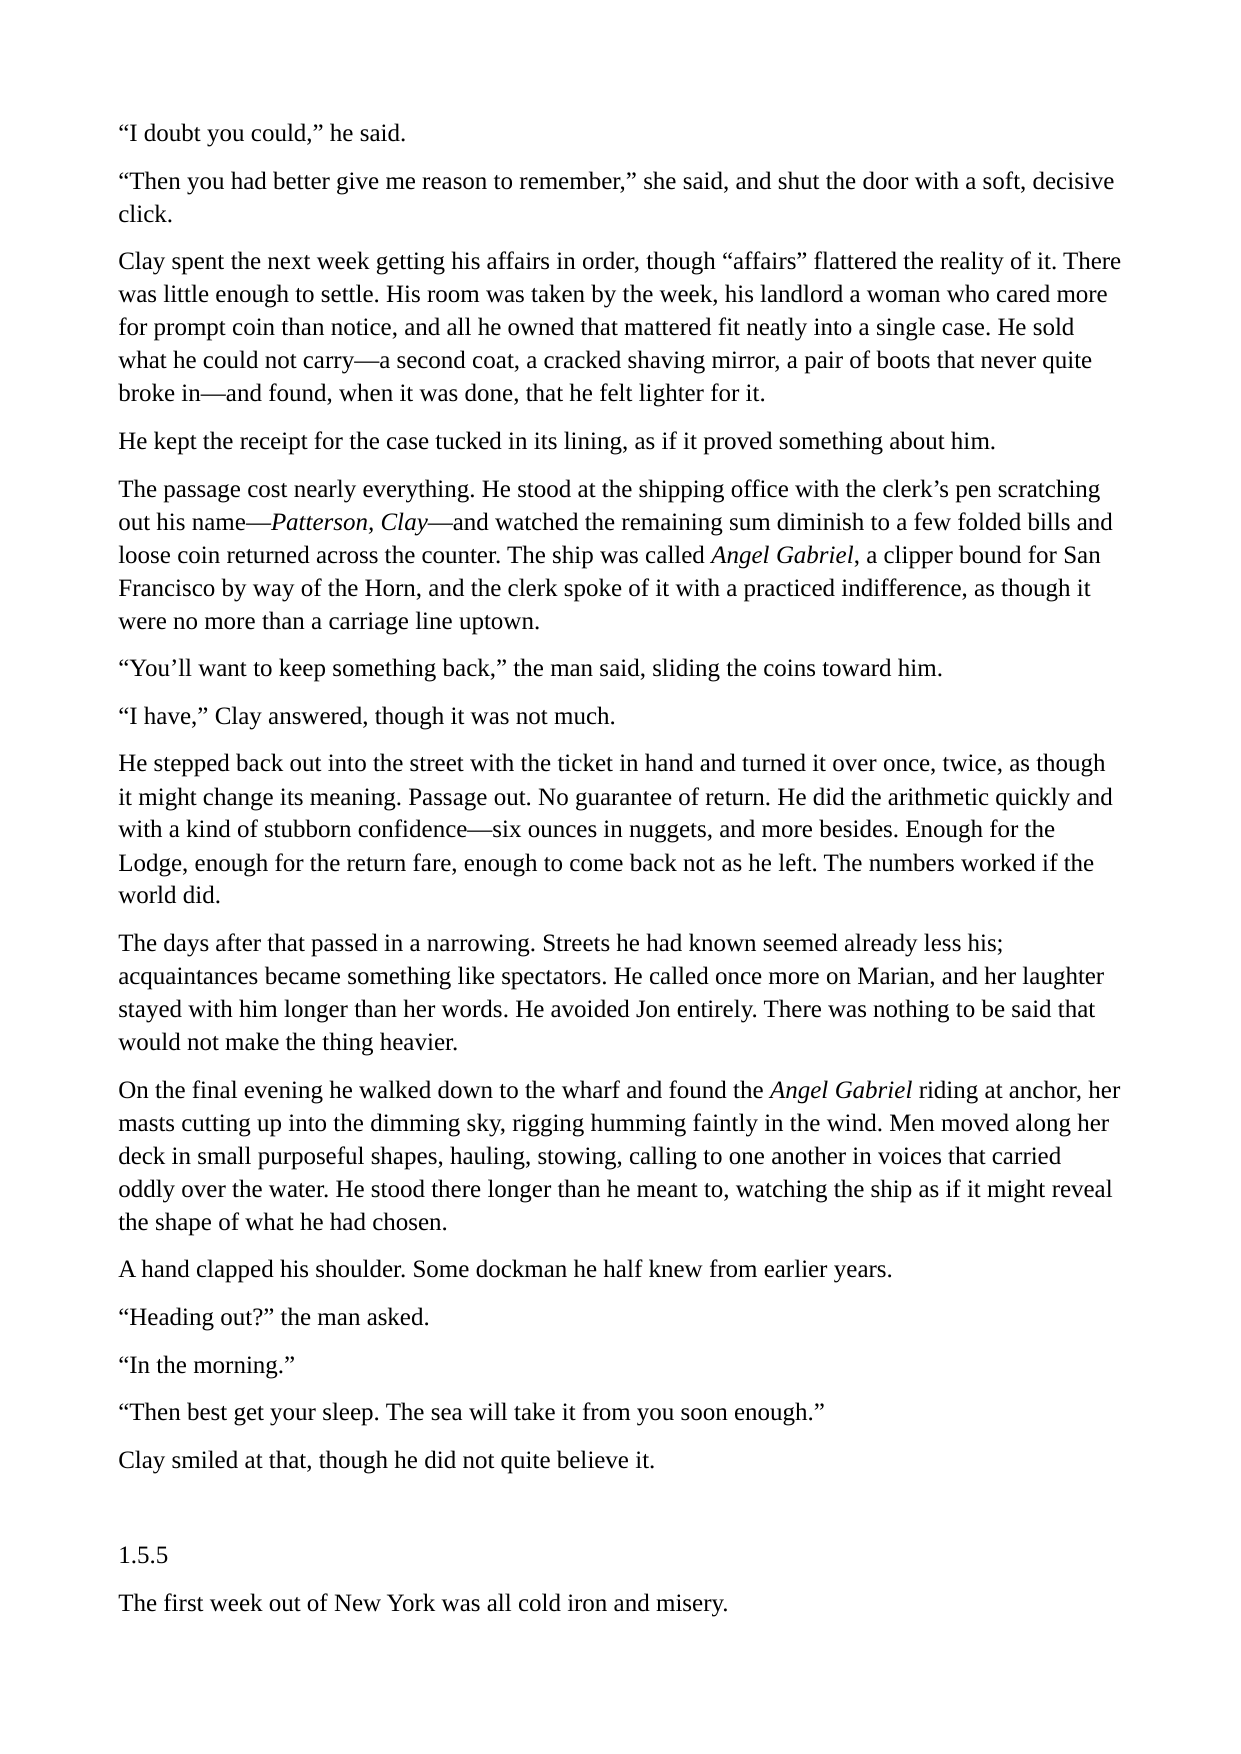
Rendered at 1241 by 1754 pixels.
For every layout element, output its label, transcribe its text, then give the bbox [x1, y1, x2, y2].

text “In the morning.” [118, 1350, 1122, 1378]
text “I doubt you could,” he said. [118, 118, 1122, 147]
text He stepped back out into the street with the ticket in hand and turned it over once, twice, as though it might change its meaning. Passage out. No guarantee of return. He did the arithmetic quickly and with a kind of stubborn confidence—six ounces in nuggets, and more besides. Enough for the Lodge, enough for the return fare, enough to come back not as he left. The numbers worked if the world did. [118, 748, 1122, 909]
text 1.5.5 [118, 1540, 1122, 1569]
text On the final evening he walked down to the wharf and found the Angel Gabriel riding at anchor, her masts cutting up into the dimming sky, rigging humming faintly in the wind. Men moved along her deck in small purposeful shapes, hauling, stowing, calling to one another in voices that carried oddly over the water. He stood there longer than he meant to, watching the ship as if it might reveal the shape of what he had chosen. [118, 1075, 1122, 1236]
text “Then you had better give me reason to remember,” she said, and shut the door with a soft, decisive click. [118, 166, 1122, 227]
text A hand clapped his shoulder. Some dockman he half knew from earlier years. [118, 1254, 1122, 1283]
text He kept the receipt for the case tucked in its lining, as if it proved something about him. [118, 426, 1122, 455]
text The first week out of New York was all cold iron and misery. [118, 1588, 1122, 1617]
text The days after that passed in a narrowing. Streets he had known seemed already less his; acquaintances became something like spectators. He called once more on Marian, and her laughter stayed with him longer than her words. He avoided Jon entirely. There was nothing to be said that would not make the thing heavier. [118, 928, 1122, 1056]
text “I have,” Clay answered, though it was not much. [118, 701, 1122, 730]
text Clay smiled at that, though he did not quite believe it. [118, 1445, 1122, 1474]
text “You’ll want to keep something back,” the man said, sliding the coins toward him. [118, 653, 1122, 682]
text “Heading out?” the man asked. [118, 1302, 1122, 1331]
text Clay spent the next week getting his affairs in order, though “affairs” flattered the reality of it. There was little enough to settle. His room was taken by the week, his landlord a woman who cared more for prompt coin than notice, and all he owned that mattered fit neatly into a single case. He sold what he could not carry—a second coat, a cracked shaving mirror, a pair of boots that never quite broke in—and found, when it was done, that he felt lighter for it. [118, 246, 1122, 407]
text “Then best get your sleep. The sea will take it from you soon enough.” [118, 1397, 1122, 1426]
text The passage cost nearly everything. He stood at the shipping office with the clerk’s pen scratching out his name—Patterson, Clay—and watched the remaining sum diminish to a few folded bills and loose coin returned across the counter. The ship was called Angel Gabriel, a clipper bound for San Francisco by way of the Horn, and the clerk spoke of it with a practiced indifference, as though it were no more than a carriage line uptown. [118, 474, 1122, 634]
